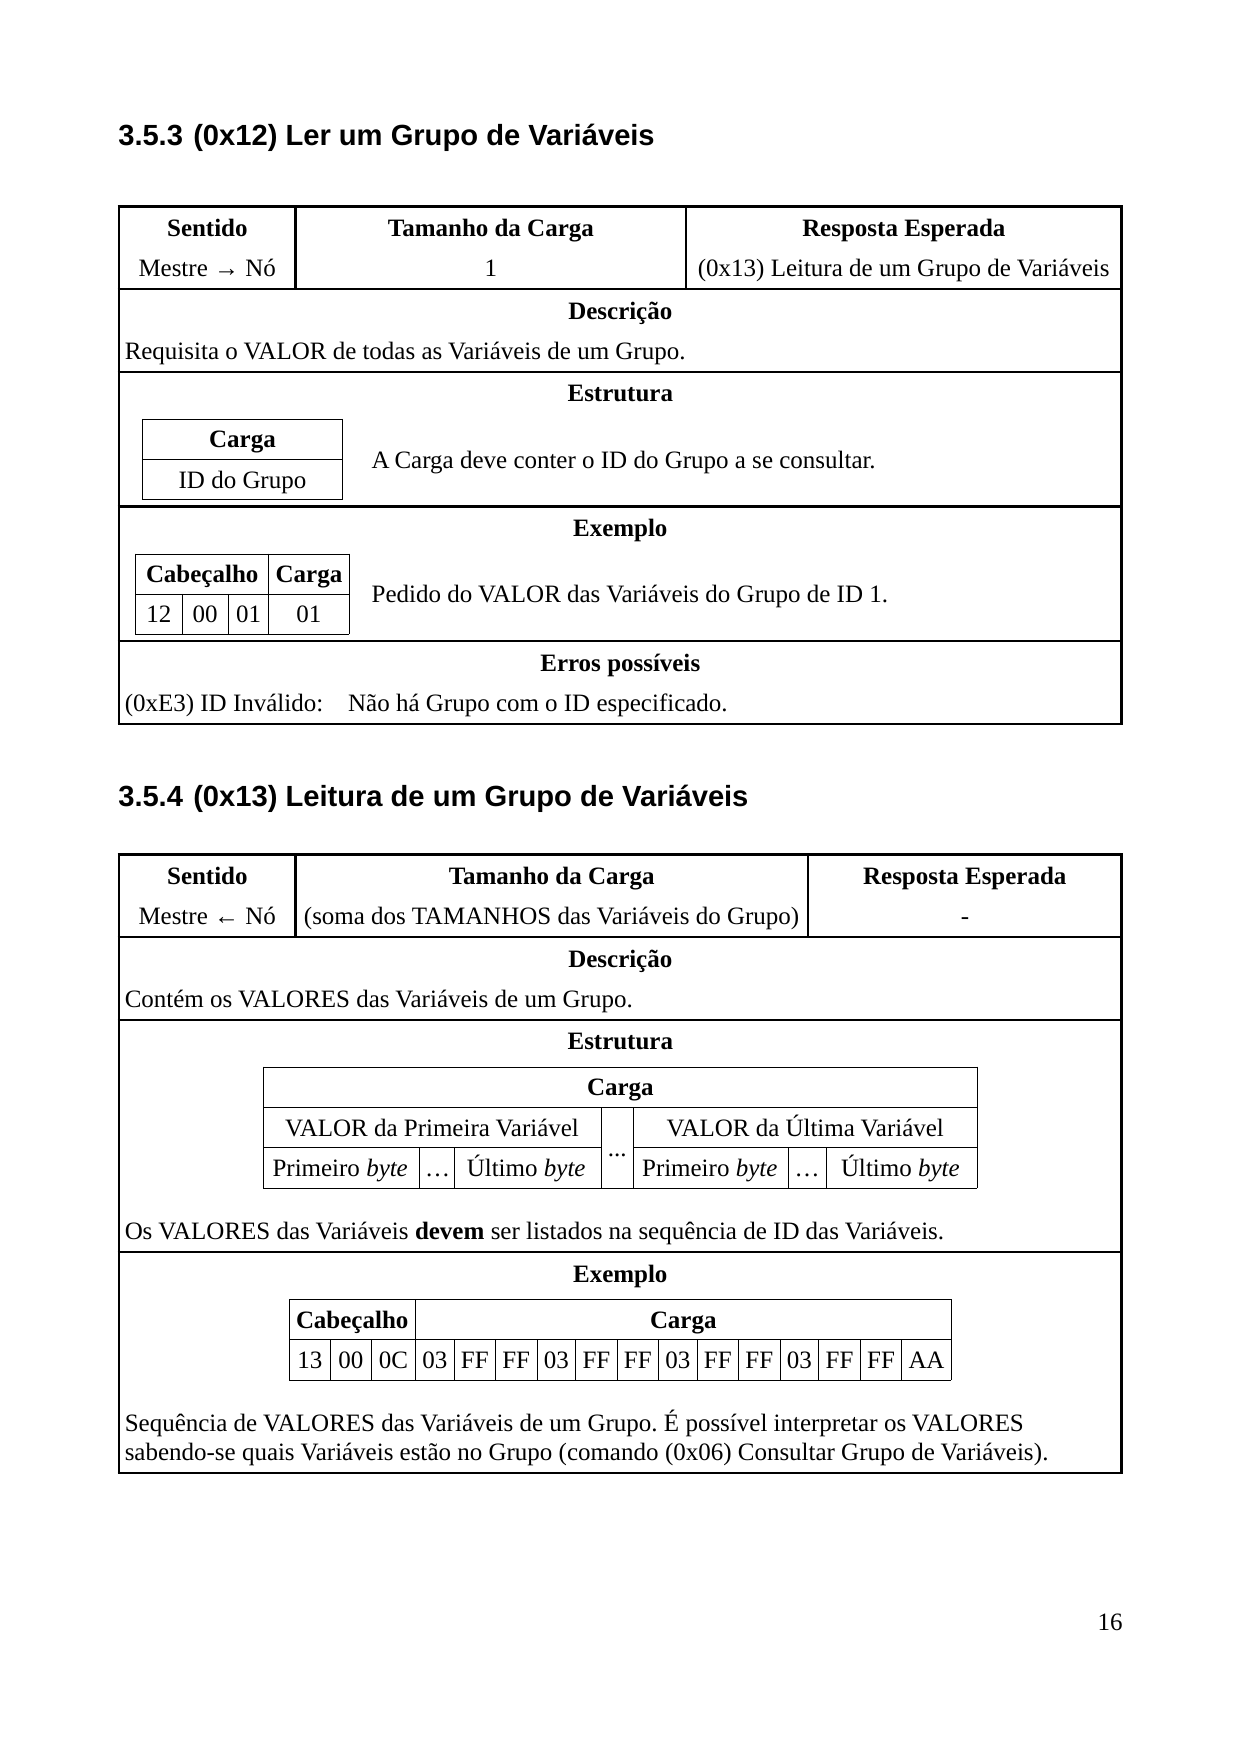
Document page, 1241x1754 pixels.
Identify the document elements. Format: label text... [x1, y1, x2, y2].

table_cell Não há Grupo com o ID especificado. [342, 683, 1120, 723]
table_cell Último byte [455, 1148, 601, 1188]
table_header Carga [264, 1068, 977, 1107]
table_cell Erros possíveis [120, 642, 1120, 682]
table_cell 01 [229, 595, 268, 634]
table_cell 01 [269, 595, 349, 634]
table_header Tamanho da Carga [297, 208, 685, 248]
table_cell FF [618, 1340, 658, 1380]
table_cell 13 [290, 1340, 330, 1380]
table_cell (soma dos TAMANHOS das Variáveis do Grupo) [297, 896, 807, 936]
subtitle (0x12) Ler um Grupo de Variáveis [118, 118, 1122, 152]
table_cell Descrição [120, 290, 1120, 330]
table_cell Pedido do VALOR das Variáveis do Grupo de ID 1. [366, 548, 1120, 640]
table_cell 03 [659, 1340, 697, 1380]
table_cell Primeiro byte [634, 1148, 788, 1188]
table_cell FF [496, 1340, 537, 1380]
table_cell 03 [538, 1340, 575, 1380]
subtitle (0x13) Leitura de um Grupo de Variáveis [118, 778, 1122, 812]
table_cell AA [902, 1340, 951, 1380]
table_cell FF [819, 1340, 860, 1380]
table_cell Requisita o VALOR de todas as Variáveis de um Grupo. [120, 330, 1120, 371]
table_header Resposta Esperada [687, 208, 1120, 248]
table_cell FF [698, 1340, 738, 1380]
table_cell FF [861, 1340, 901, 1380]
table_cell 12 [136, 595, 182, 634]
table_cell [120, 548, 366, 640]
table_cell FF [455, 1340, 495, 1380]
table_cell … [420, 1148, 454, 1188]
table_cell Estrutura [120, 373, 1120, 413]
table_cell FF [576, 1340, 617, 1380]
table_cell Descrição [120, 938, 1120, 978]
table_cell Exemplo [120, 1253, 1120, 1293]
table_cell 03 [781, 1340, 818, 1380]
table_cell Mestre ← Nó [120, 896, 294, 936]
table_header Carga [143, 420, 342, 459]
table_cell Estrutura [120, 1021, 1120, 1061]
table_cell Contém os VALORES das Variáveis de um Grupo. [120, 978, 1120, 1018]
table_cell VALOR da Última Variável [634, 1108, 977, 1147]
table_cell 0C [372, 1340, 415, 1380]
table_header Resposta Esperada [809, 856, 1120, 896]
table_cell [120, 413, 366, 505]
table_cell (0xE3) ID Inválido: [120, 683, 342, 723]
table_header Carga [416, 1300, 951, 1339]
table_cell … [789, 1148, 826, 1188]
table_header Sentido [120, 856, 294, 896]
table_cell Sequência de VALORES das Variáveis de um Grupo. É possível interpretar os VALORES sabendo-se quais Variáveis estão no Grupo (comando (0x06) Consultar Grupo de Variáveis). [120, 1293, 1120, 1472]
table_cell ... [602, 1108, 633, 1188]
table_cell (0x13) Leitura de um Grupo de Variáveis [687, 248, 1120, 288]
table_cell 00 [183, 595, 228, 634]
table_cell VALOR da Primeira Variável [264, 1108, 601, 1147]
table_header Tamanho da Carga [297, 856, 807, 896]
table_cell A Carga deve conter o ID do Grupo a se consultar. [366, 413, 1120, 505]
table_cell Exemplo [120, 508, 1120, 548]
table_cell 1 [297, 248, 685, 288]
table_cell FF [739, 1340, 780, 1380]
table_header Carga [269, 555, 349, 594]
table_cell 00 [331, 1340, 371, 1380]
table_cell 03 [416, 1340, 454, 1380]
table_header Cabeçalho [290, 1300, 415, 1339]
table_header Cabeçalho [136, 555, 268, 594]
table_header Sentido [120, 208, 294, 248]
table_cell - [809, 896, 1120, 936]
table_cell Mestre → Nó [120, 248, 294, 288]
table_cell Os VALORES das Variáveis devem ser listados na sequência de ID das Variáveis. [120, 1061, 1120, 1251]
table_cell ID do Grupo [143, 460, 342, 499]
table_cell Último byte [827, 1148, 977, 1188]
table_cell Primeiro byte [264, 1148, 419, 1188]
